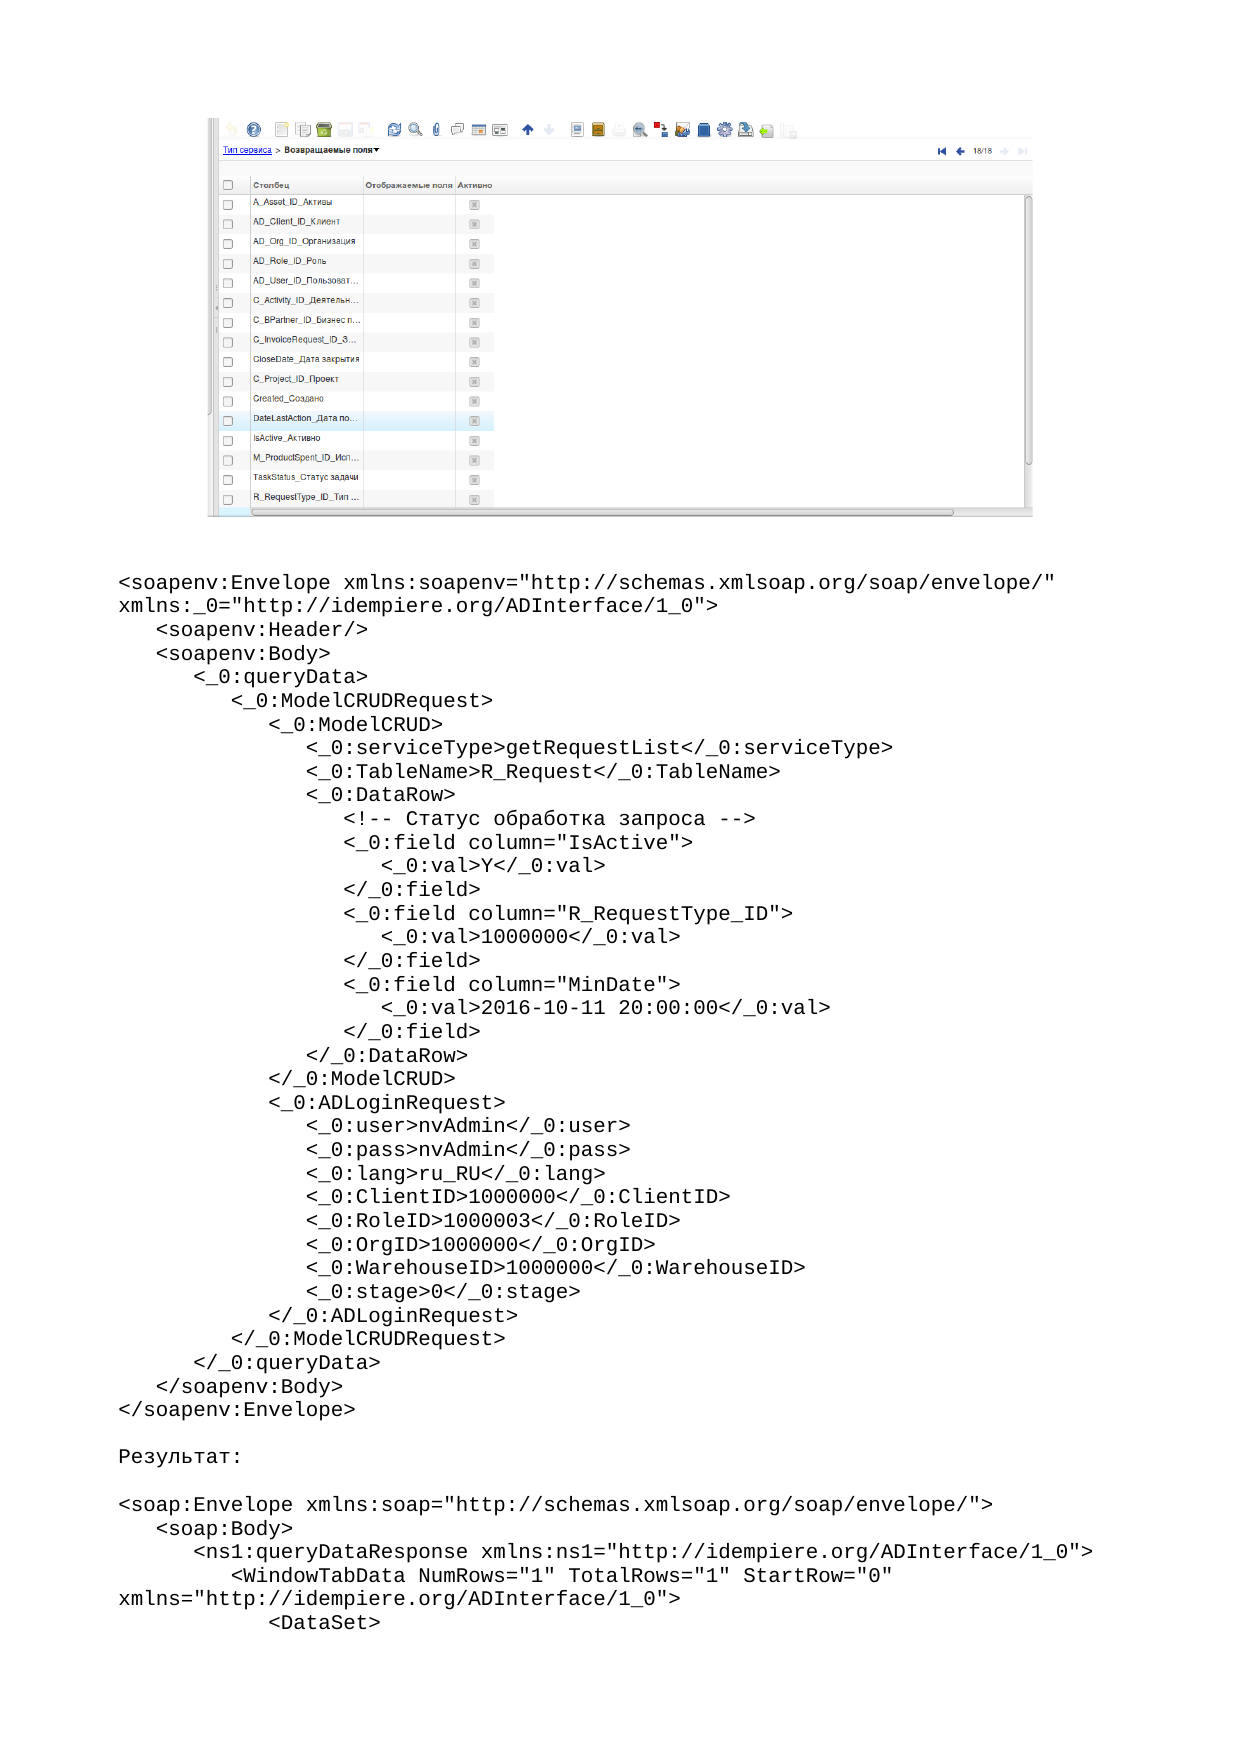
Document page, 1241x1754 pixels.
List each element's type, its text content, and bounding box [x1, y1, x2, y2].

text <soap:Body> [118, 1517, 1122, 1541]
text <_0:val>Y</_0:val> [118, 855, 1122, 879]
text <_0:field column="IsActive"> [118, 832, 1122, 855]
text <_0:field column="R_RequestType_ID"> [118, 903, 1122, 926]
text </_0:ADLoginRequest> [118, 1305, 1122, 1328]
text <_0:field column="MinDate"> [118, 974, 1122, 997]
text </soapenv:Body> [118, 1376, 1122, 1399]
text <_0:TableName>R_Request</_0:TableName> [118, 761, 1122, 784]
text </soapenv:Envelope> [118, 1399, 1122, 1423]
text <_0:ClientID>1000000</_0:ClientID> [118, 1186, 1122, 1210]
text </_0:queryData> [118, 1352, 1122, 1376]
text </_0:field> [118, 879, 1122, 903]
text <_0:queryData> [118, 666, 1122, 690]
text </_0:ModelCRUD> [118, 1068, 1122, 1092]
text </_0:field> [118, 1021, 1122, 1044]
picture [207, 118, 1033, 517]
text <_0:OrgID>1000000</_0:OrgID> [118, 1234, 1122, 1257]
text <DataSet> [118, 1612, 1122, 1636]
text <_0:WarehouseID>1000000</_0:WarehouseID> [118, 1257, 1122, 1281]
text </_0:ModelCRUDRequest> [118, 1328, 1122, 1352]
text <WindowTabData NumRows="1" TotalRows="1" StartRow="0" xmlns="http://idempiere.org/ADInterface/1_0"> [118, 1565, 1122, 1612]
text </_0:field> [118, 950, 1122, 974]
text <_0:val>1000000</_0:val> [118, 926, 1122, 950]
text <_0:stage>0</_0:stage> [118, 1281, 1122, 1305]
text <_0:ADLoginRequest> [118, 1092, 1122, 1116]
text <!-- Статус обработка запроса --> [118, 808, 1122, 832]
text <soap:Envelope xmlns:soap="http://schemas.xmlsoap.org/soap/envelope/"> [118, 1494, 1122, 1517]
text <_0:user>nvAdmin</_0:user> [118, 1116, 1122, 1139]
text <_0:val>2016-10-11 20:00:00</_0:val> [118, 997, 1122, 1021]
text <_0:ModelCRUD> [118, 713, 1122, 737]
text <_0:RoleID>1000003</_0:RoleID> [118, 1210, 1122, 1234]
text Результат: [118, 1447, 1122, 1470]
text <soapenv:Body> [118, 643, 1122, 666]
text <_0:ModelCRUDRequest> [118, 690, 1122, 713]
text </_0:DataRow> [118, 1044, 1122, 1068]
text <_0:lang>ru_RU</_0:lang> [118, 1163, 1122, 1186]
text <soapenv:Envelope xmlns:soapenv="http://schemas.xmlsoap.org/soap/envelope/" xmlns:_0="http://idempiere.org/ADInterface/1_0"> [118, 572, 1122, 619]
text <ns1:queryDataResponse xmlns:ns1="http://idempiere.org/ADInterface/1_0"> [118, 1541, 1122, 1565]
text <_0:DataRow> [118, 784, 1122, 808]
text <_0:serviceType>getRequestList</_0:serviceType> [118, 737, 1122, 761]
text <soapenv:Header/> [118, 619, 1122, 643]
text <_0:pass>nvAdmin</_0:pass> [118, 1139, 1122, 1163]
